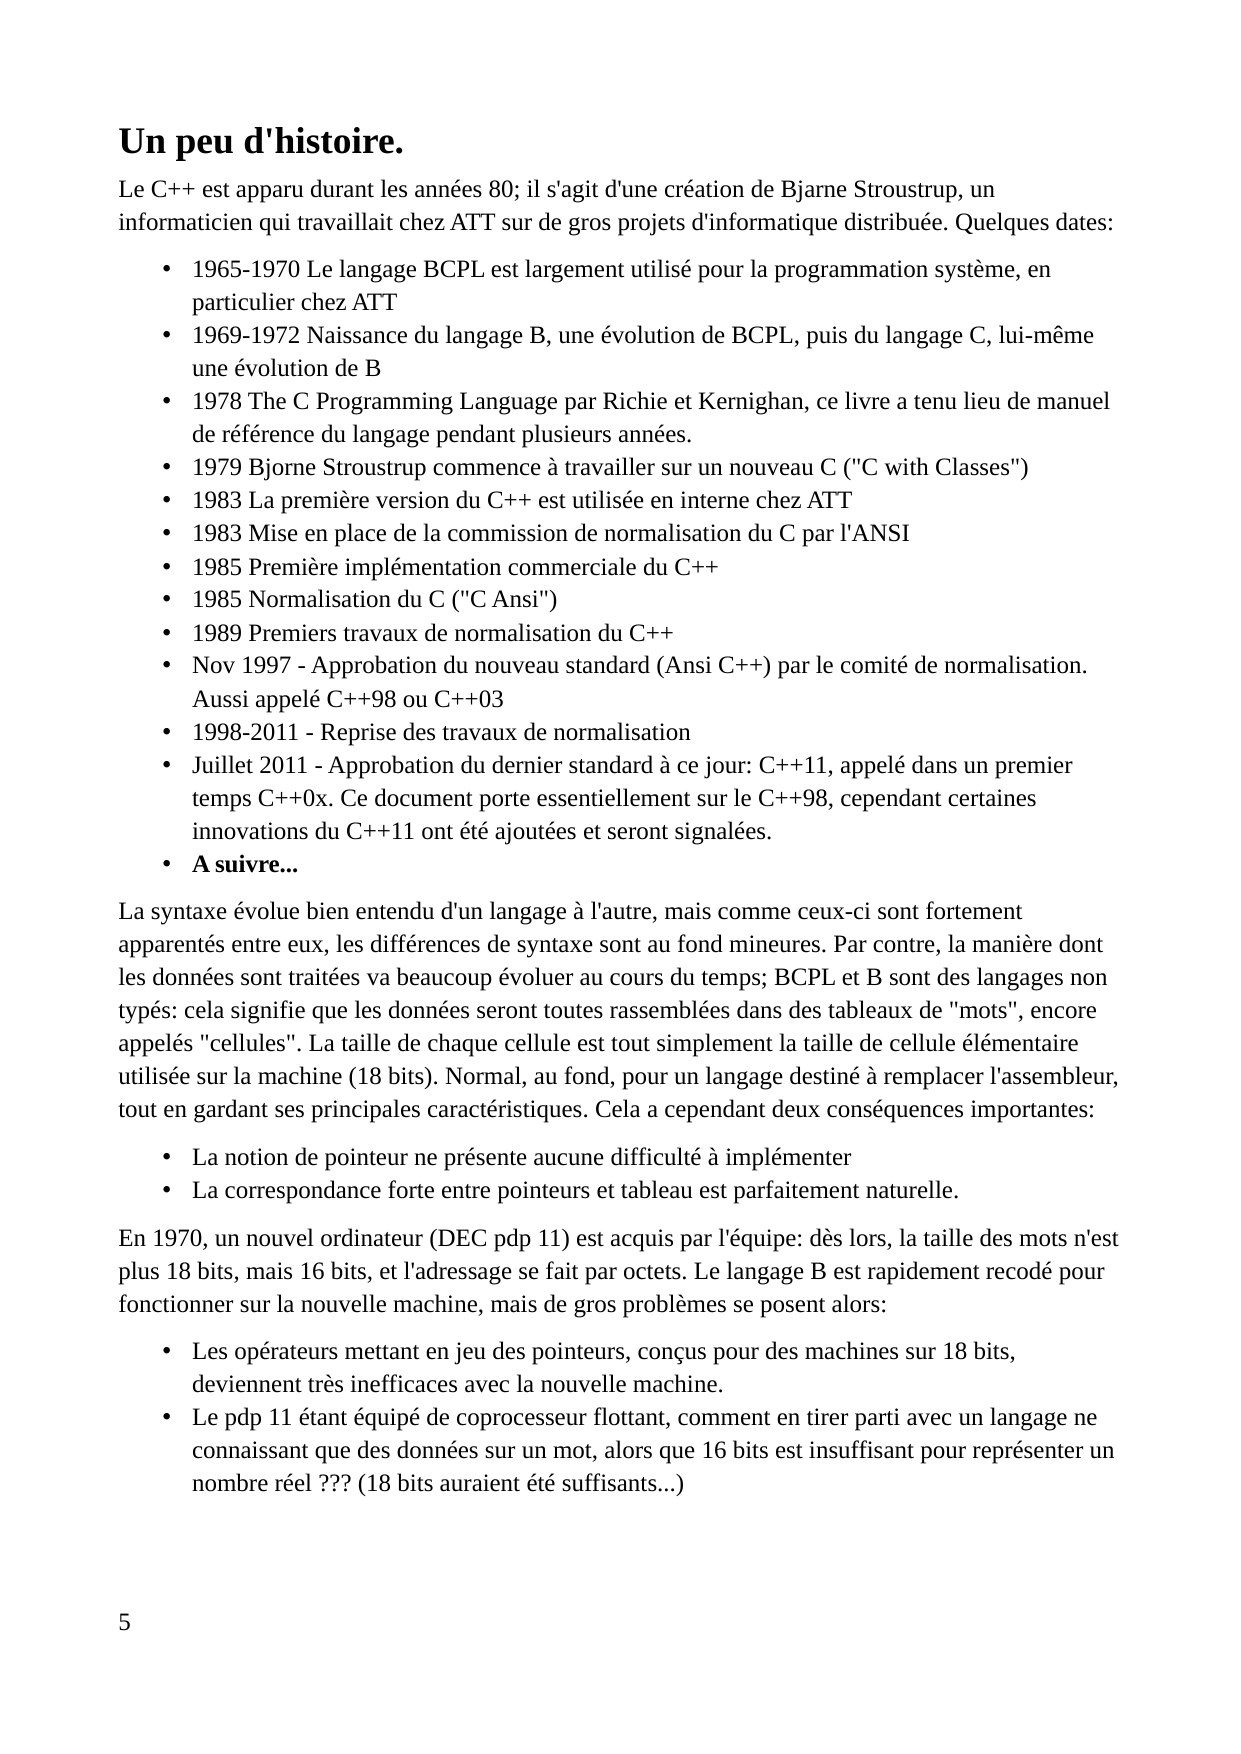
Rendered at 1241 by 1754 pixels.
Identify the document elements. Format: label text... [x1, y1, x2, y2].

list La notion de pointeur ne présente aucune difficulté à implémenter [162, 1142, 1122, 1171]
list 1979 Bjorne Stroustrup commence à travailler sur un nouveau C ("C with Classes") [162, 452, 1122, 481]
list 1985 Première implémentation commerciale du C++ [162, 552, 1122, 580]
list 1989 Premiers travaux de normalisation du C++ [162, 618, 1122, 646]
text En 1970, un nouvel ordinateur (DEC pdp 11) est acquis par l'équipe: dès lors, la taille des mots n'est plus 18 bits, mais 16 bits, et l'adressage se fait par octets. Le langage B est rapidement recodé pour fonctionner sur la nouvelle machine, mais de gros problèmes se posent alors: [118, 1223, 1122, 1317]
list Nov 1997 - Approbation du nouveau standard (Ansi C++) par le comité de normalisation. Aussi appelé C++98 ou C++03 [162, 651, 1122, 712]
list 1983 Mise en place de la commission de normalisation du C par l'ANSI [162, 518, 1122, 547]
list 1965-1970 Le langage BCPL est largement utilisé pour la programmation système, en particulier chez ATT [162, 254, 1122, 316]
list Les opérateurs mettant en jeu des pointeurs, conçus pour des machines sur 18 bits, deviennent très inefficaces avec la nouvelle machine. [162, 1336, 1122, 1398]
subtitle Un peu d'histoire. [118, 118, 1122, 161]
list 1978 The C Programming Language par Richie et Kernighan, ce livre a tenu lieu de manuel de référence du langage pendant plusieurs années. [162, 386, 1122, 448]
text La syntaxe évolue bien entendu d'un langage à l'autre, mais comme ceux-ci sont fortement apparentés entre eux, les différences de syntaxe sont au fond mineures. Par contre, la manière dont les données sont traitées va beaucoup évoluer au cours du temps; BCPL et B sont des langages non typés: cela signifie que les données seront toutes rassemblées dans des tableaux de "mots", encore appelés "cellules". La taille de chaque cellule est tout simplement la taille de cellule élémentaire utilisée sur la machine (18 bits). Normal, au fond, pour un langage destiné à remplacer l'assembleur, tout en gardant ses principales caractéristiques. Cela a cependant deux conséquences importantes: [118, 896, 1122, 1123]
list 1969-1972 Naissance du langage B, une évolution de BCPL, puis du langage C, lui-même une évolution de B [162, 320, 1122, 382]
list 1985 Normalisation du C ("C Ansi") [162, 584, 1122, 613]
list La correspondance forte entre pointeurs et tableau est parfaitement naturelle. [162, 1175, 1122, 1204]
list 1998-2011 - Reprise des travaux de normalisation [162, 717, 1122, 745]
list Juillet 2011 - Approbation du dernier standard à ce jour: C++11, appelé dans un premier temps C++0x. Ce document porte essentiellement sur le C++98, cependant certaines innovations du C++11 ont été ajoutées et seront signalées. [162, 750, 1122, 844]
text Le C++ est apparu durant les années 80; il s'agit d'une création de Bjarne Stroustrup, un informaticien qui travaillait chez ATT sur de gros projets d'informatique distribuée. Quelques dates: [118, 174, 1122, 236]
list Le pdp 11 étant équipé de coprocesseur flottant, comment en tirer parti avec un langage ne connaissant que des données sur un mot, alors que 16 bits est insuffisant pour représenter un nombre réel ??? (18 bits auraient été suffisants...) [162, 1402, 1122, 1497]
list 1983 La première version du C++ est utilisée en interne chez ATT [162, 486, 1122, 514]
list A suivre... [162, 849, 1122, 877]
